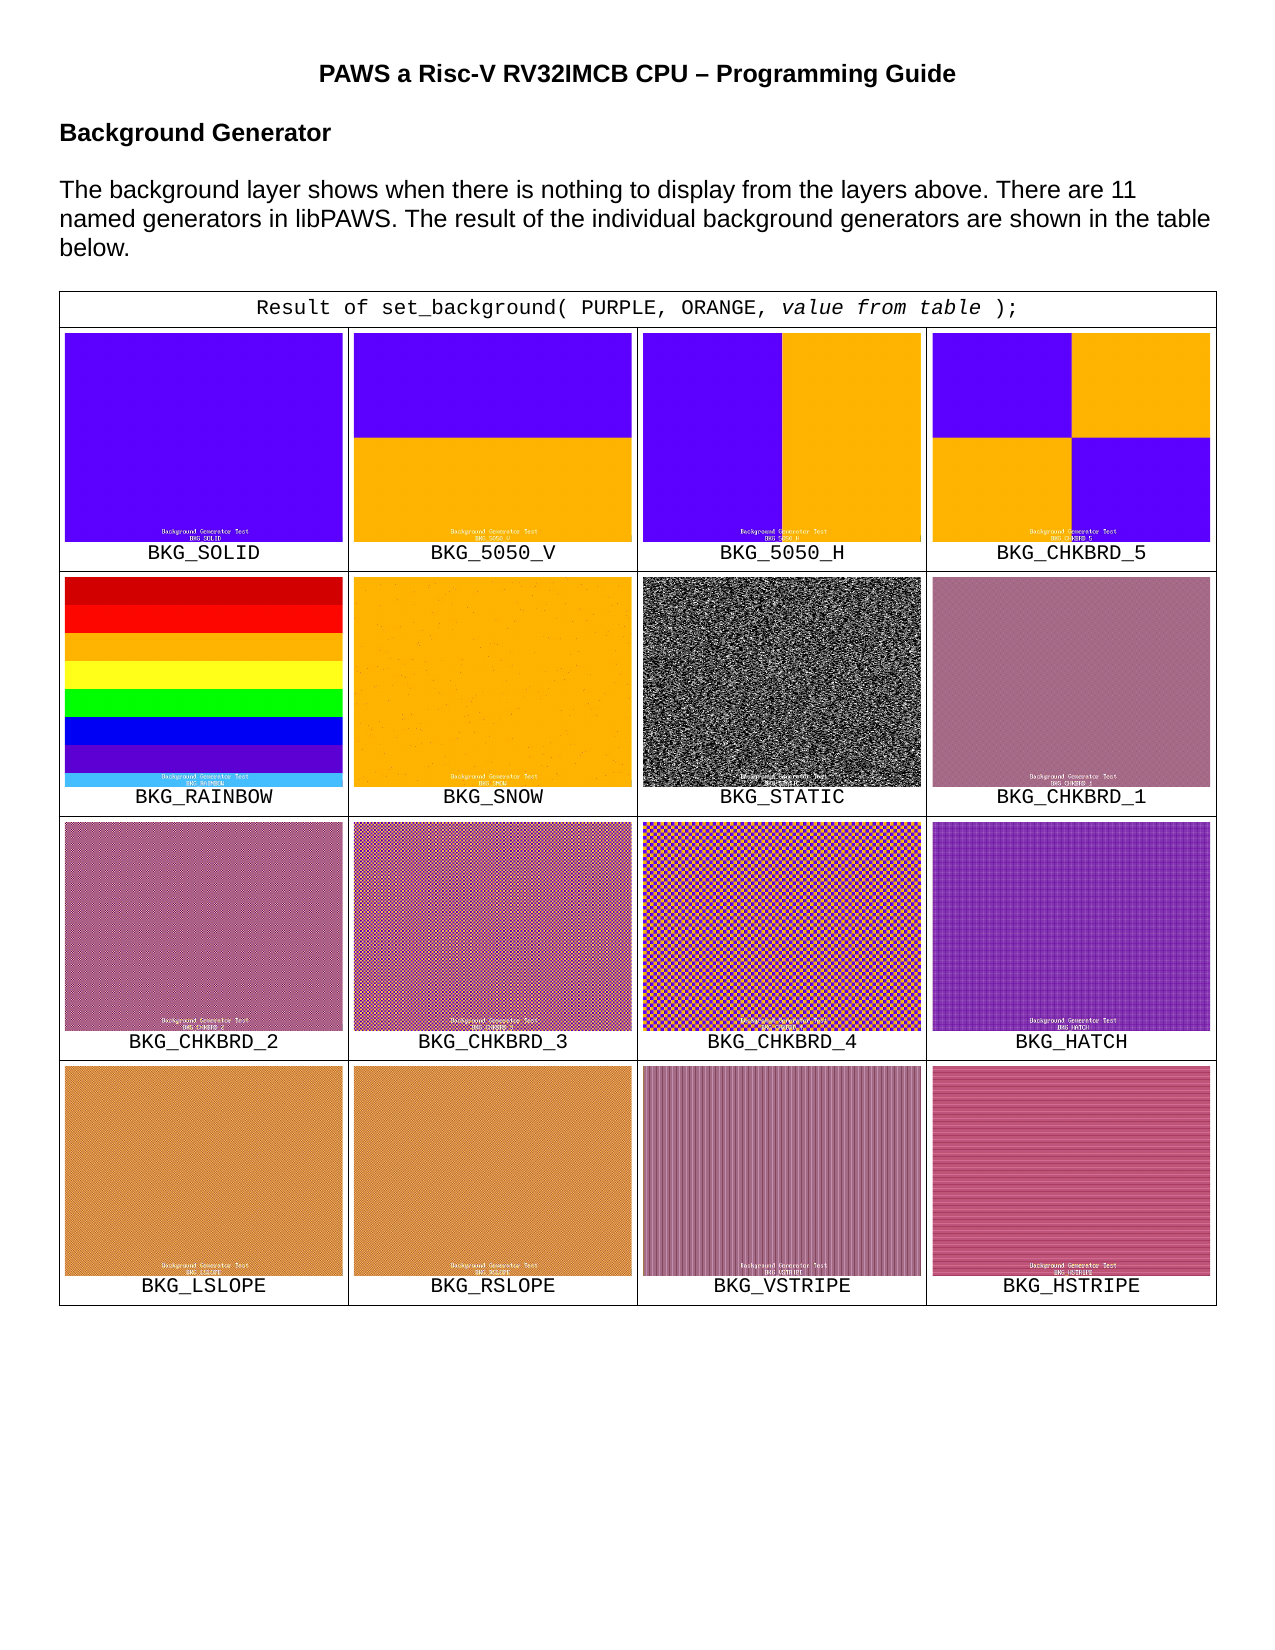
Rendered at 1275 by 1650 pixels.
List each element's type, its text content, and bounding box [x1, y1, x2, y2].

table_cell BKG_RAINBOW [60, 572, 348, 816]
table_cell BKG_VSTRIPE [638, 1061, 926, 1304]
table_cell BKG_CHKBRD_2 [60, 817, 348, 1060]
table_cell BKG_SNOW [349, 572, 637, 816]
table_cell BKG_CHKBRD_3 [349, 817, 637, 1060]
picture [64, 333, 343, 542]
table_header Result of set_background( PURPLE, ORANGE, value from table ); [60, 292, 1216, 327]
table_cell BKG_CHKBRD_1 [927, 572, 1216, 816]
table_cell BKG_HSTRIPE [927, 1061, 1216, 1304]
table_cell BKG_RSLOPE [349, 1061, 637, 1304]
table_cell BKG_LSLOPE [60, 1061, 348, 1304]
table_cell BKG_CHKBRD_4 [638, 817, 926, 1060]
picture [353, 1066, 632, 1276]
picture [353, 822, 632, 1031]
text Background Generator [59, 118, 1216, 147]
picture [64, 577, 343, 787]
picture [643, 822, 921, 1031]
picture [353, 577, 632, 787]
picture [643, 1066, 921, 1276]
table_cell BKG_STATIC [638, 572, 926, 816]
picture [932, 1066, 1211, 1276]
table_cell BKG_CHKBRD_5 [927, 328, 1216, 571]
text The background layer shows when there is nothing to display from the layers above. There are 11 named generators in libPAWS. The result of the individual background generators are shown in the table below. [59, 176, 1216, 262]
table_cell BKG_SOLID [60, 328, 348, 571]
picture [932, 822, 1211, 1031]
table_cell BKG_5050_V [349, 328, 637, 571]
picture [932, 577, 1211, 787]
picture [643, 333, 921, 542]
table_cell BKG_HATCH [927, 817, 1216, 1060]
table_cell BKG_5050_H [638, 328, 926, 571]
picture [64, 822, 343, 1031]
picture [353, 333, 632, 542]
picture [64, 1066, 343, 1276]
picture [643, 577, 921, 787]
picture [932, 333, 1211, 542]
